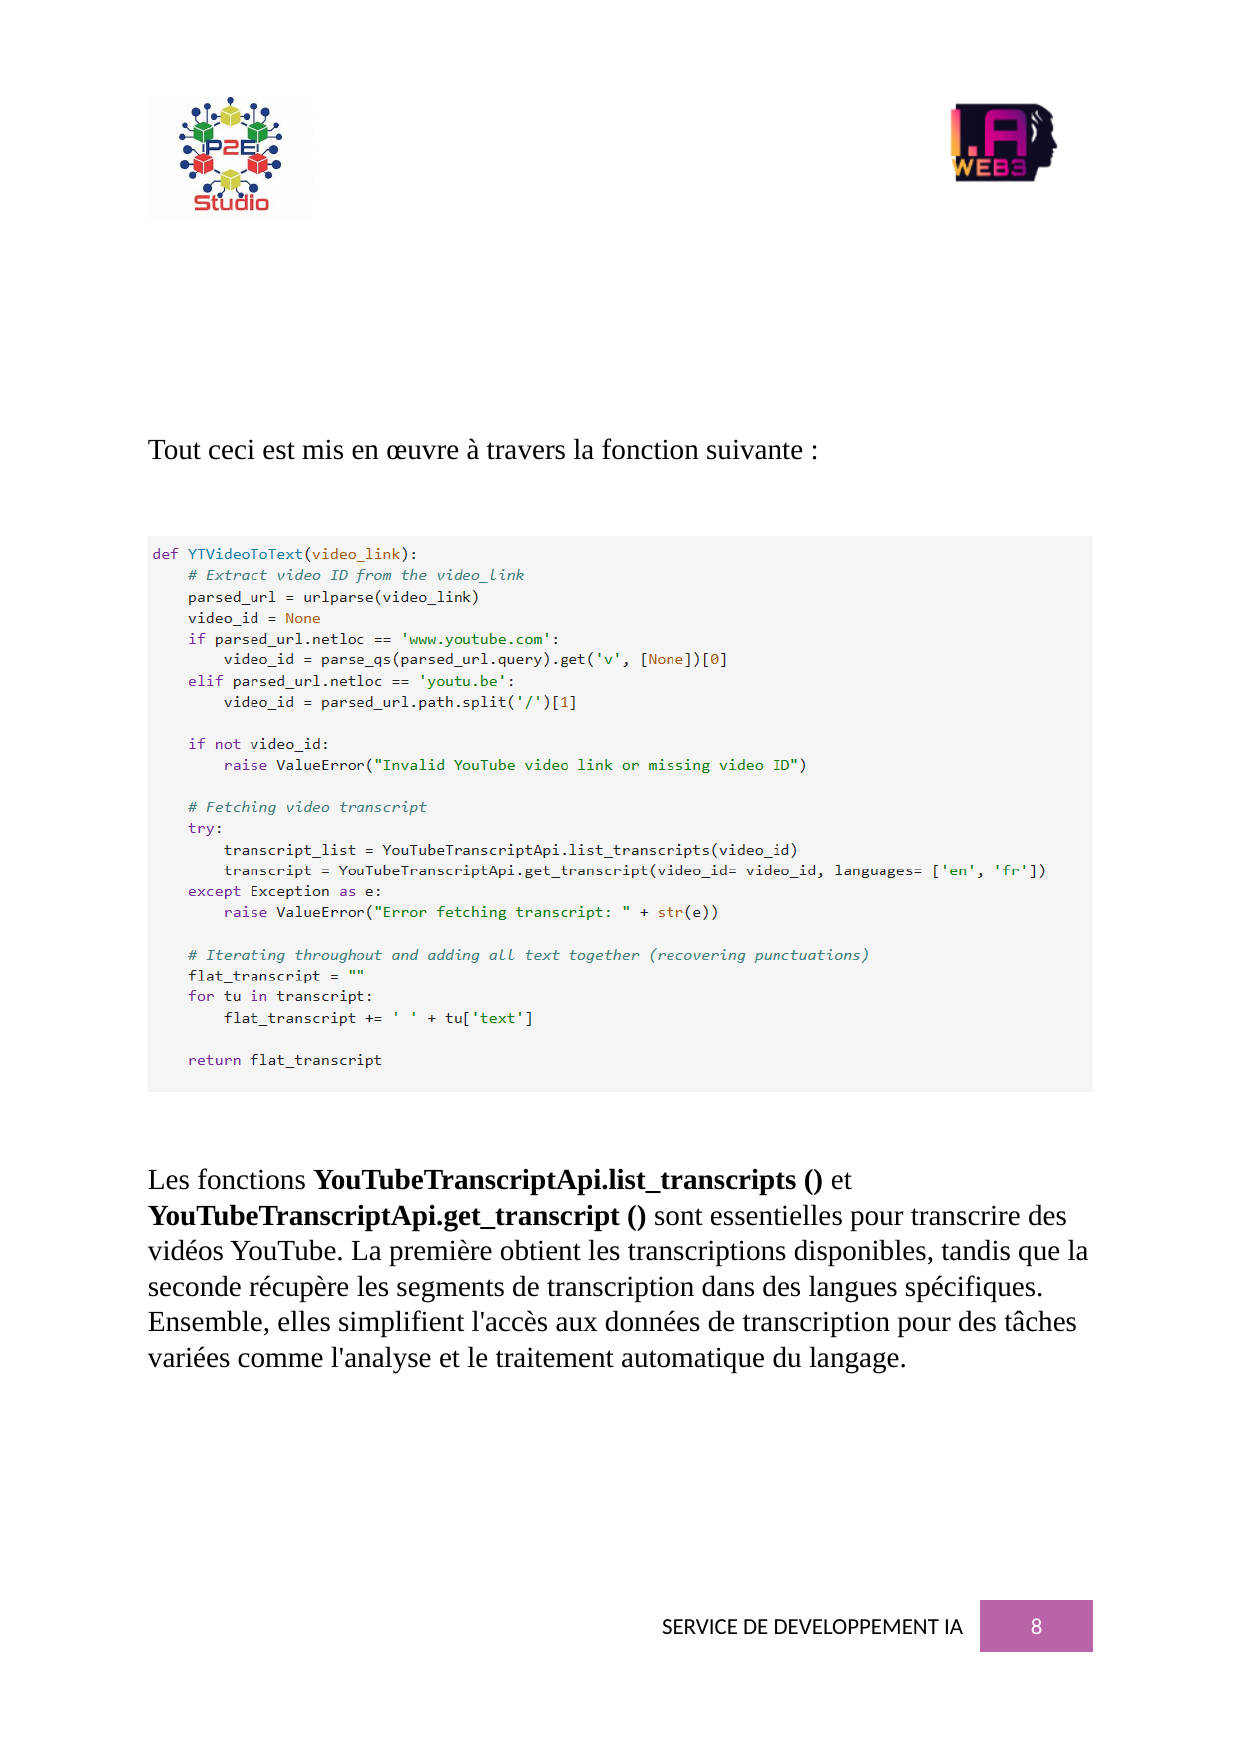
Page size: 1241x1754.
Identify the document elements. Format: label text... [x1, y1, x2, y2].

text Tout ceci est mis en œuvre à travers la fonction suivante : [148, 432, 1093, 466]
text Les fonctions YouTubeTranscriptApi.list_transcripts () et YouTubeTranscriptApi.get_transcript () sont essentielles pour transcrire des vidéos YouTube. La première obtient les transcriptions disponibles, tandis que la seconde récupère les segments de transcription dans des langues spécifiques. Ensemble, elles simplifient l'accès aux données de transcription pour des tâches variées comme l'analyse et le traitement automatique du langage. [148, 1162, 1093, 1373]
